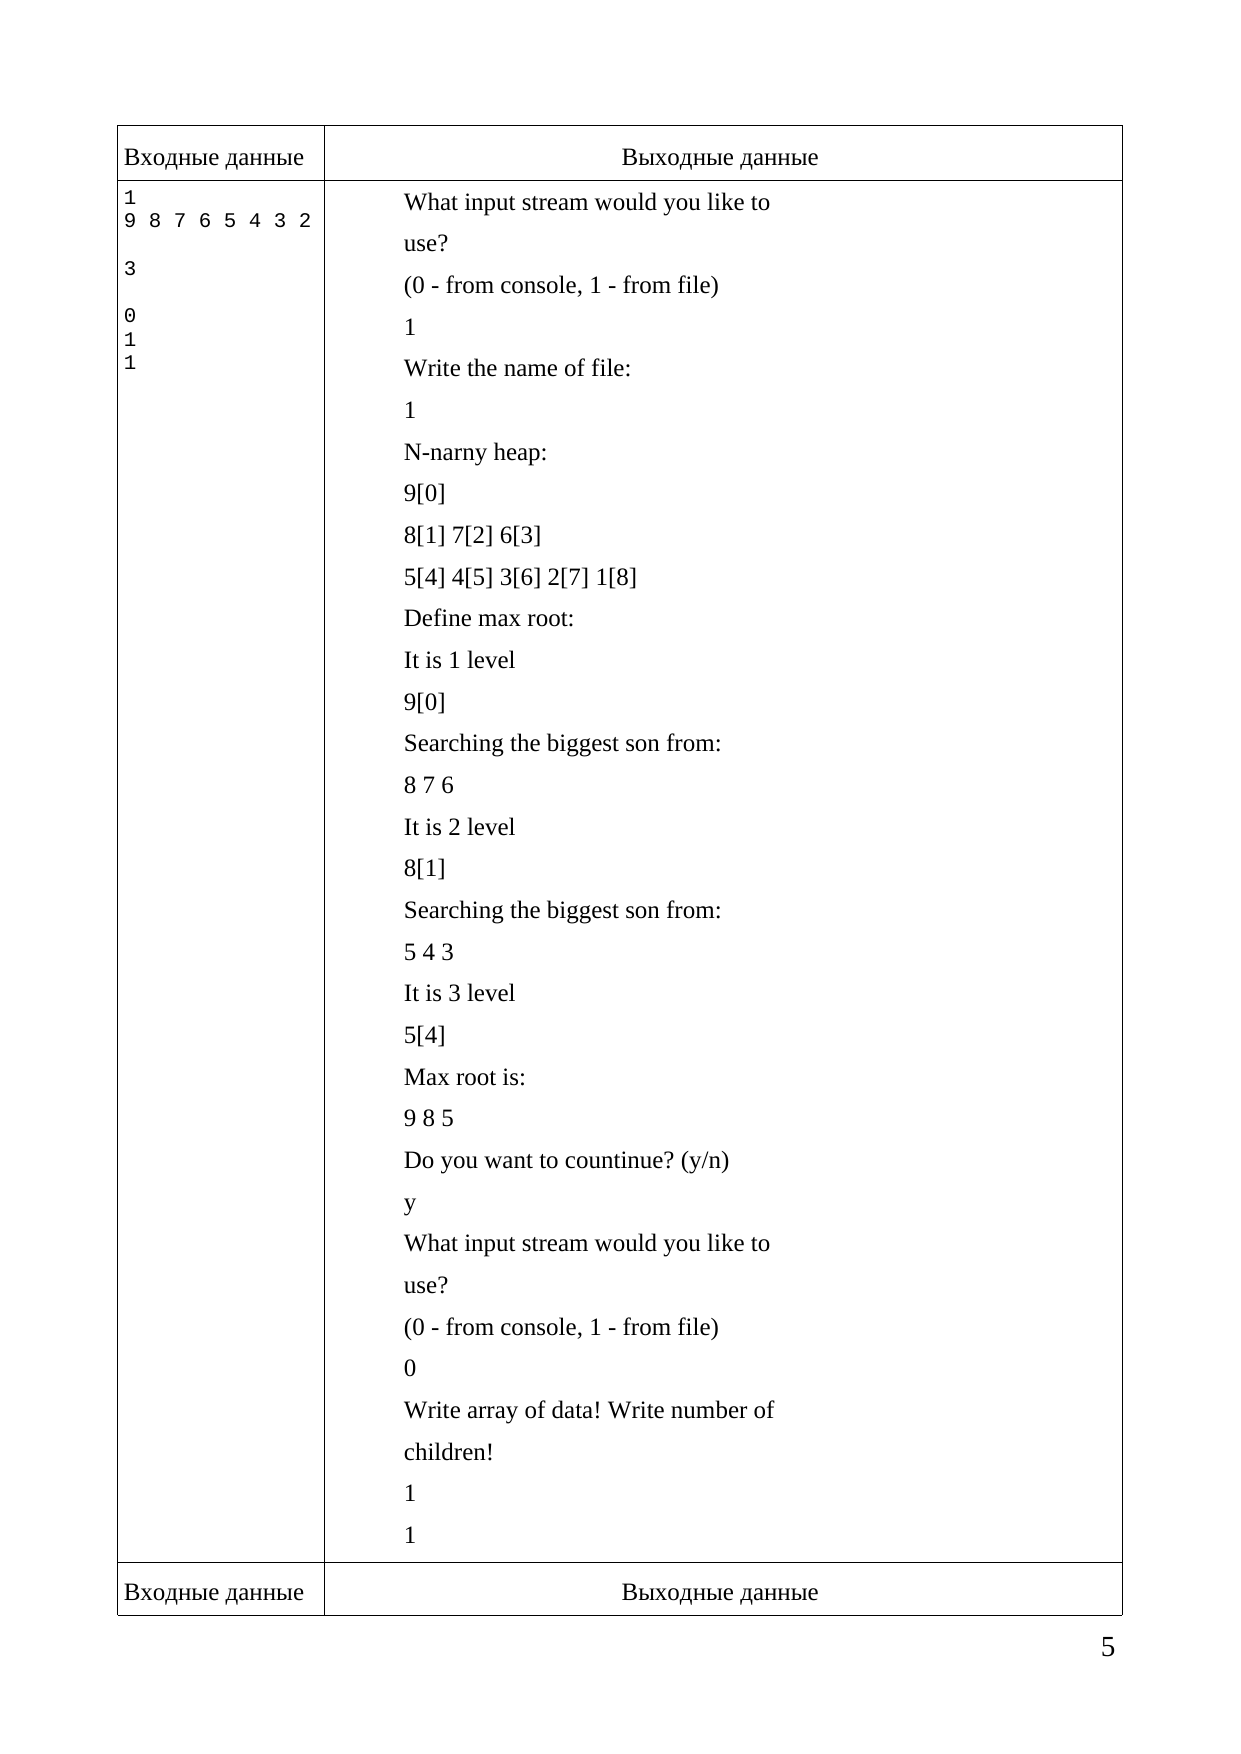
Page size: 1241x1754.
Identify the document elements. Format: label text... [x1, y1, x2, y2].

table_header Выходные данные [325, 126, 1122, 180]
table_cell What input stream would you like to use? (0 - from console, 1 - from file) 1 Write the name of file: 1 N-narny heap: 9[0] 8[1] 7[2] 6[3] 5[4] 4[5] 3[6] 2[7] 1[8] Define max root: It is 1 level 9[0] Searching the biggest son from: 8 7 6 It is 2 level 8[1] Searching the biggest son from: 5 4 3 It is 3 level 5[4] Max root is: 9 8 5 Do you want to countinue? (y/n) y What input stream would you like to use? (0 - from console, 1 - from file) 0 Write array of data! Write number of children! 1 1 [325, 181, 1122, 1562]
table_cell Входные данные [118, 1563, 324, 1614]
table_cell Выходные данные [325, 1563, 1122, 1614]
table_header Входные данные [118, 126, 324, 180]
table_cell 1 9 8 7 6 5 4 3 2 3 0 1 1 [118, 181, 324, 1562]
